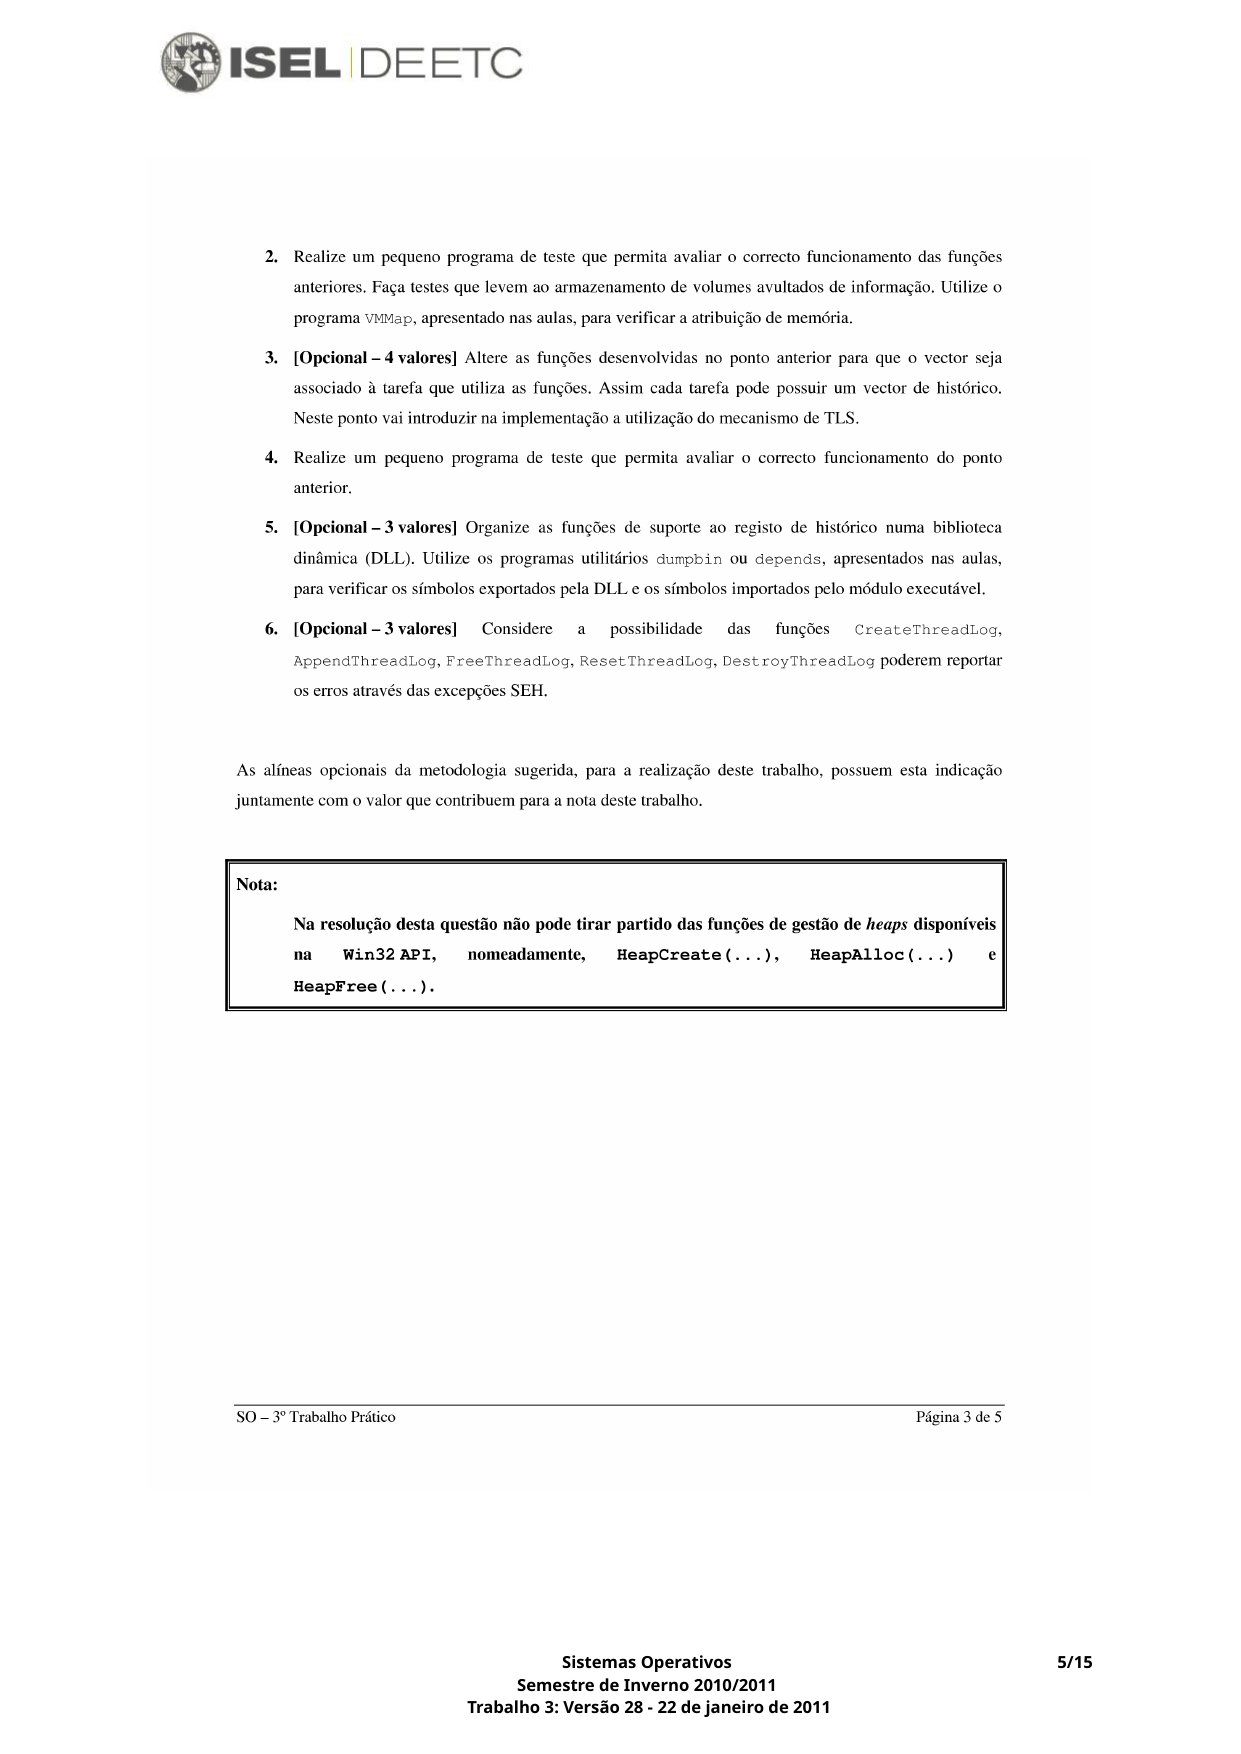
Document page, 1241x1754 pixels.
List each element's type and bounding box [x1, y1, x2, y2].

picture [146, 156, 1092, 1493]
picture [151, 17, 553, 118]
